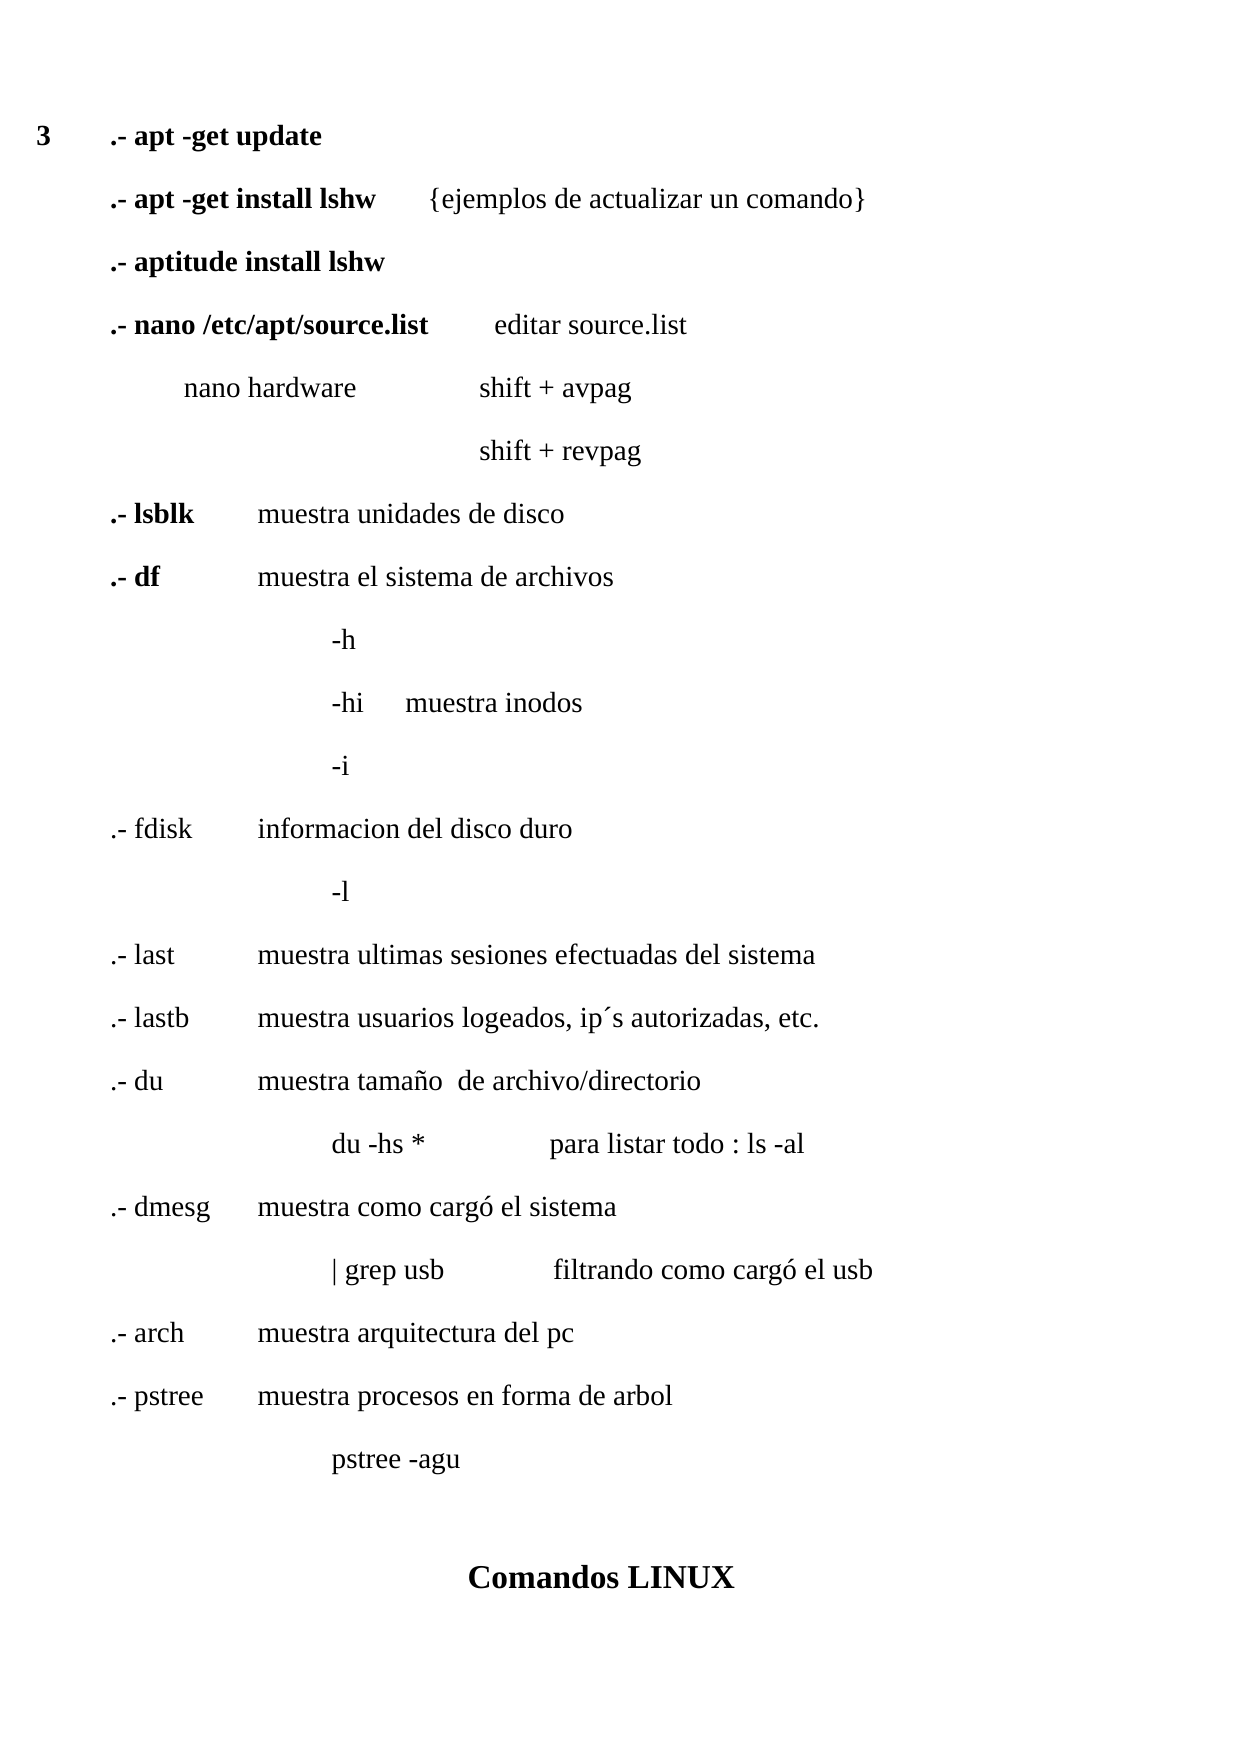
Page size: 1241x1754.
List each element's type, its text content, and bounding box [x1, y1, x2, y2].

text .- lastb muestra usuarios logeados, ip´s autorizadas, etc. [36, 1000, 1194, 1034]
text .- fdisk informacion del disco duro [36, 811, 1194, 845]
text .- apt -get install lshw {ejemplos de actualizar un comando} [36, 181, 1194, 215]
text -l [36, 874, 1194, 908]
text .- last muestra ultimas sesiones efectuadas del sistema [36, 937, 1194, 971]
text 3 .- apt -get update [36, 118, 1194, 152]
text pstree -agu [36, 1442, 1194, 1475]
text .- pstree muestra procesos en forma de arbol [36, 1378, 1194, 1412]
text .- nano /etc/apt/source.list editar source.list [36, 307, 1194, 341]
text .- arch muestra arquitectura del pc [36, 1316, 1194, 1349]
text -i [36, 748, 1194, 782]
text .- du muestra tamaño de archivo/directorio [36, 1063, 1194, 1097]
text nano hardware shift + avpag [36, 370, 1194, 404]
text -h [36, 622, 1194, 656]
text du -hs * para listar todo : ls -al [36, 1126, 1194, 1160]
text -hi muestra inodos [36, 685, 1194, 719]
text .- df muestra el sistema de archivos [36, 559, 1194, 593]
text .- aptitude install lshw [36, 244, 1194, 278]
text .- lsblk muestra unidades de disco [36, 496, 1194, 530]
text Comandos LINUX [36, 1558, 1194, 1596]
text | grep usb filtrando como cargó el usb [36, 1252, 1194, 1286]
text .- dmesg muestra como cargó el sistema [36, 1189, 1194, 1223]
text shift + revpag [36, 433, 1194, 467]
